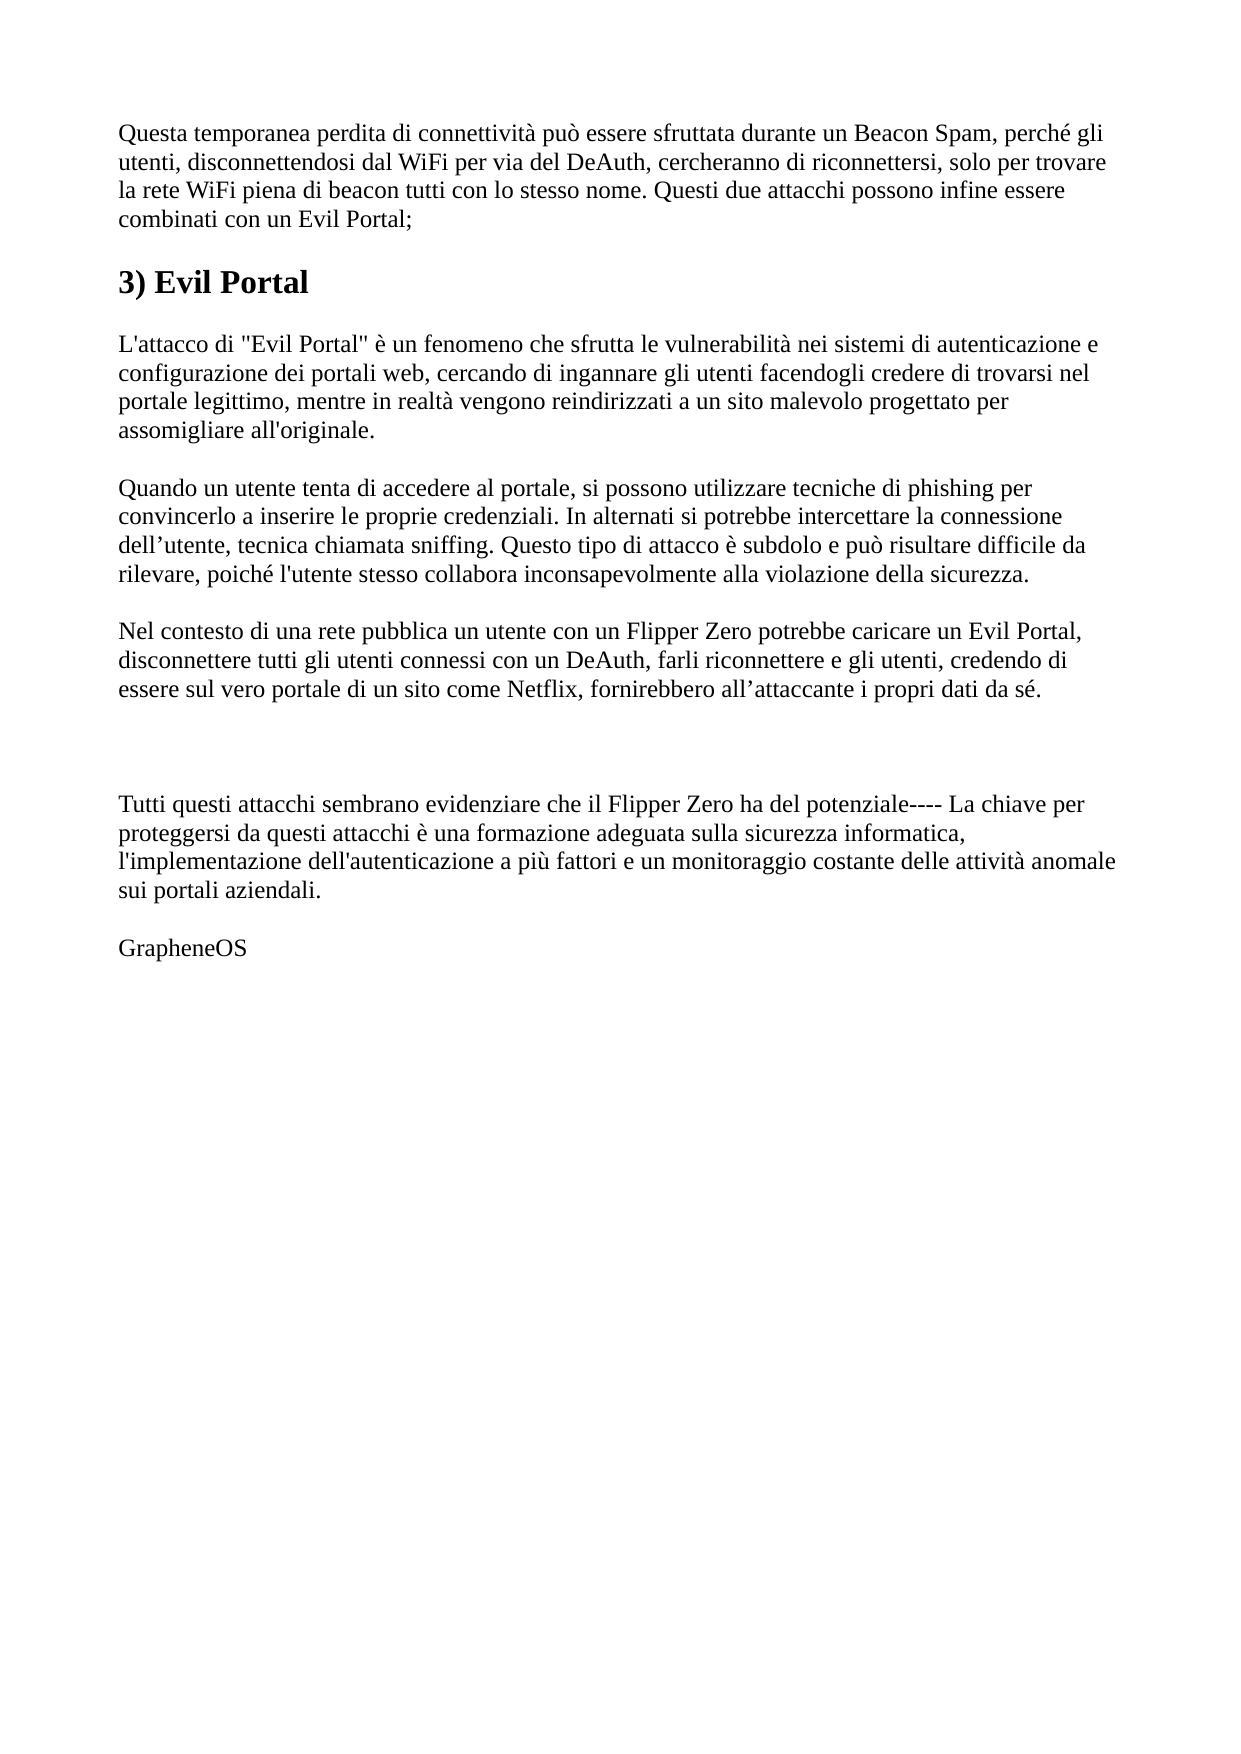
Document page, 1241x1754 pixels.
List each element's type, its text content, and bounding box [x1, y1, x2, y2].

text Tutti questi attacchi sembrano evidenziare che il Flipper Zero ha del potenziale---- La chiave per proteggersi da questi attacchi è una formazione adeguata sulla sicurezza informatica, l'implementazione dell'autenticazione a più fattori e un monitoraggio costante delle attività anomale sui portali aziendali. [118, 789, 1122, 904]
text Questa temporanea perdita di connettività può essere sfruttata durante un Beacon Spam, perché gli utenti, disconnettendosi dal WiFi per via del DeAuth, cercheranno di riconnettersi, solo per trovare la rete WiFi piena di beacon tutti con lo stesso nome. Questi due attacchi possono infine essere combinati con un Evil Portal; [118, 118, 1122, 233]
text Nel contesto di una rete pubblica un utente con un Flipper Zero potrebbe caricare un Evil Portal, disconnettere tutti gli utenti connessi con un DeAuth, farli riconnettere e gli utenti, credendo di essere sul vero portale di un sito come Netflix, fornirebbero all’attaccante i propri dati da sé. [118, 616, 1122, 703]
text Quando un utente tenta di accedere al portale, si possono utilizzare tecniche di phishing per convincerlo a inserire le proprie credenziali. In alternati si potrebbe intercettare la connessione dell’utente, tecnica chiamata sniffing. Questo tipo di attacco è subdolo e può risultare difficile da rilevare, poiché l'utente stesso collabora inconsapevolmente alla violazione della sicurezza. [118, 473, 1122, 588]
text GrapheneOS [118, 933, 1122, 961]
text L'attacco di "Evil Portal" è un fenomeno che sfrutta le vulnerabilità nei sistemi di autenticazione e configurazione dei portali web, cercando di ingannare gli utenti facendogli credere di trovarsi nel portale legittimo, mentre in realtà vengono reindirizzati a un sito malevolo progettato per assomigliare all'originale. [118, 329, 1122, 444]
text 3) Evil Portal [118, 262, 1122, 300]
